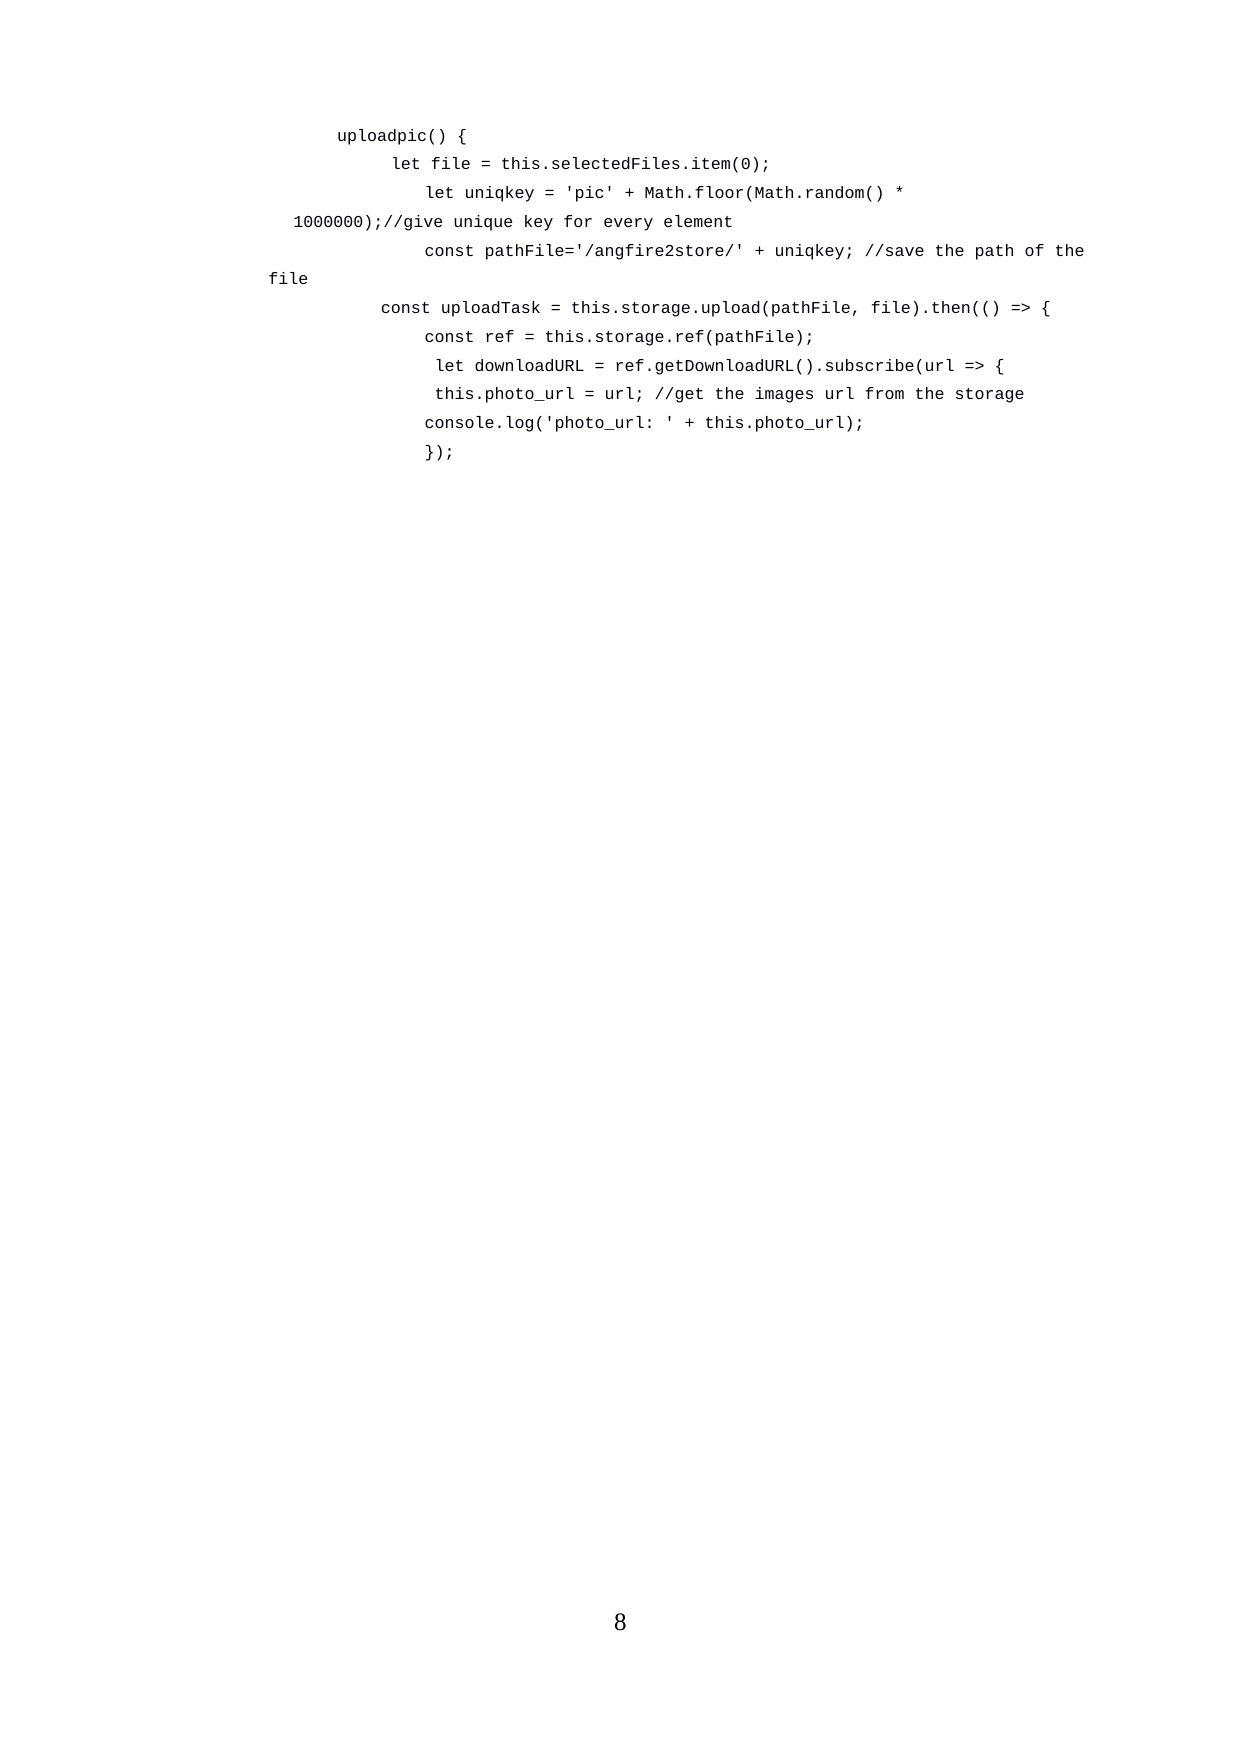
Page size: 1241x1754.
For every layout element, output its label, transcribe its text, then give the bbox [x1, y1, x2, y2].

text console.log('photo_url: ' + this.photo_url); [268, 406, 1122, 434]
text }); [268, 434, 1122, 463]
text let file = this.selectedFiles.item(0); [268, 147, 1122, 176]
text let uniqkey = 'pic' + Math.floor(Math.random() * 1000000);//give unique key for every element [268, 176, 1122, 233]
text uploadpic() { [268, 118, 1122, 147]
text const pathFile='/angfire2store/' + uniqkey; //save the path of the file [268, 233, 1122, 291]
text let downloadURL = ref.getDownloadURL().subscribe(url => { [268, 348, 1122, 377]
text this.photo_url = url; //get the images url from the storage [268, 377, 1122, 406]
text const ref = this.storage.ref(pathFile); [268, 319, 1122, 348]
text const uploadTask = this.storage.upload(pathFile, file).then(() => { [268, 291, 1122, 319]
